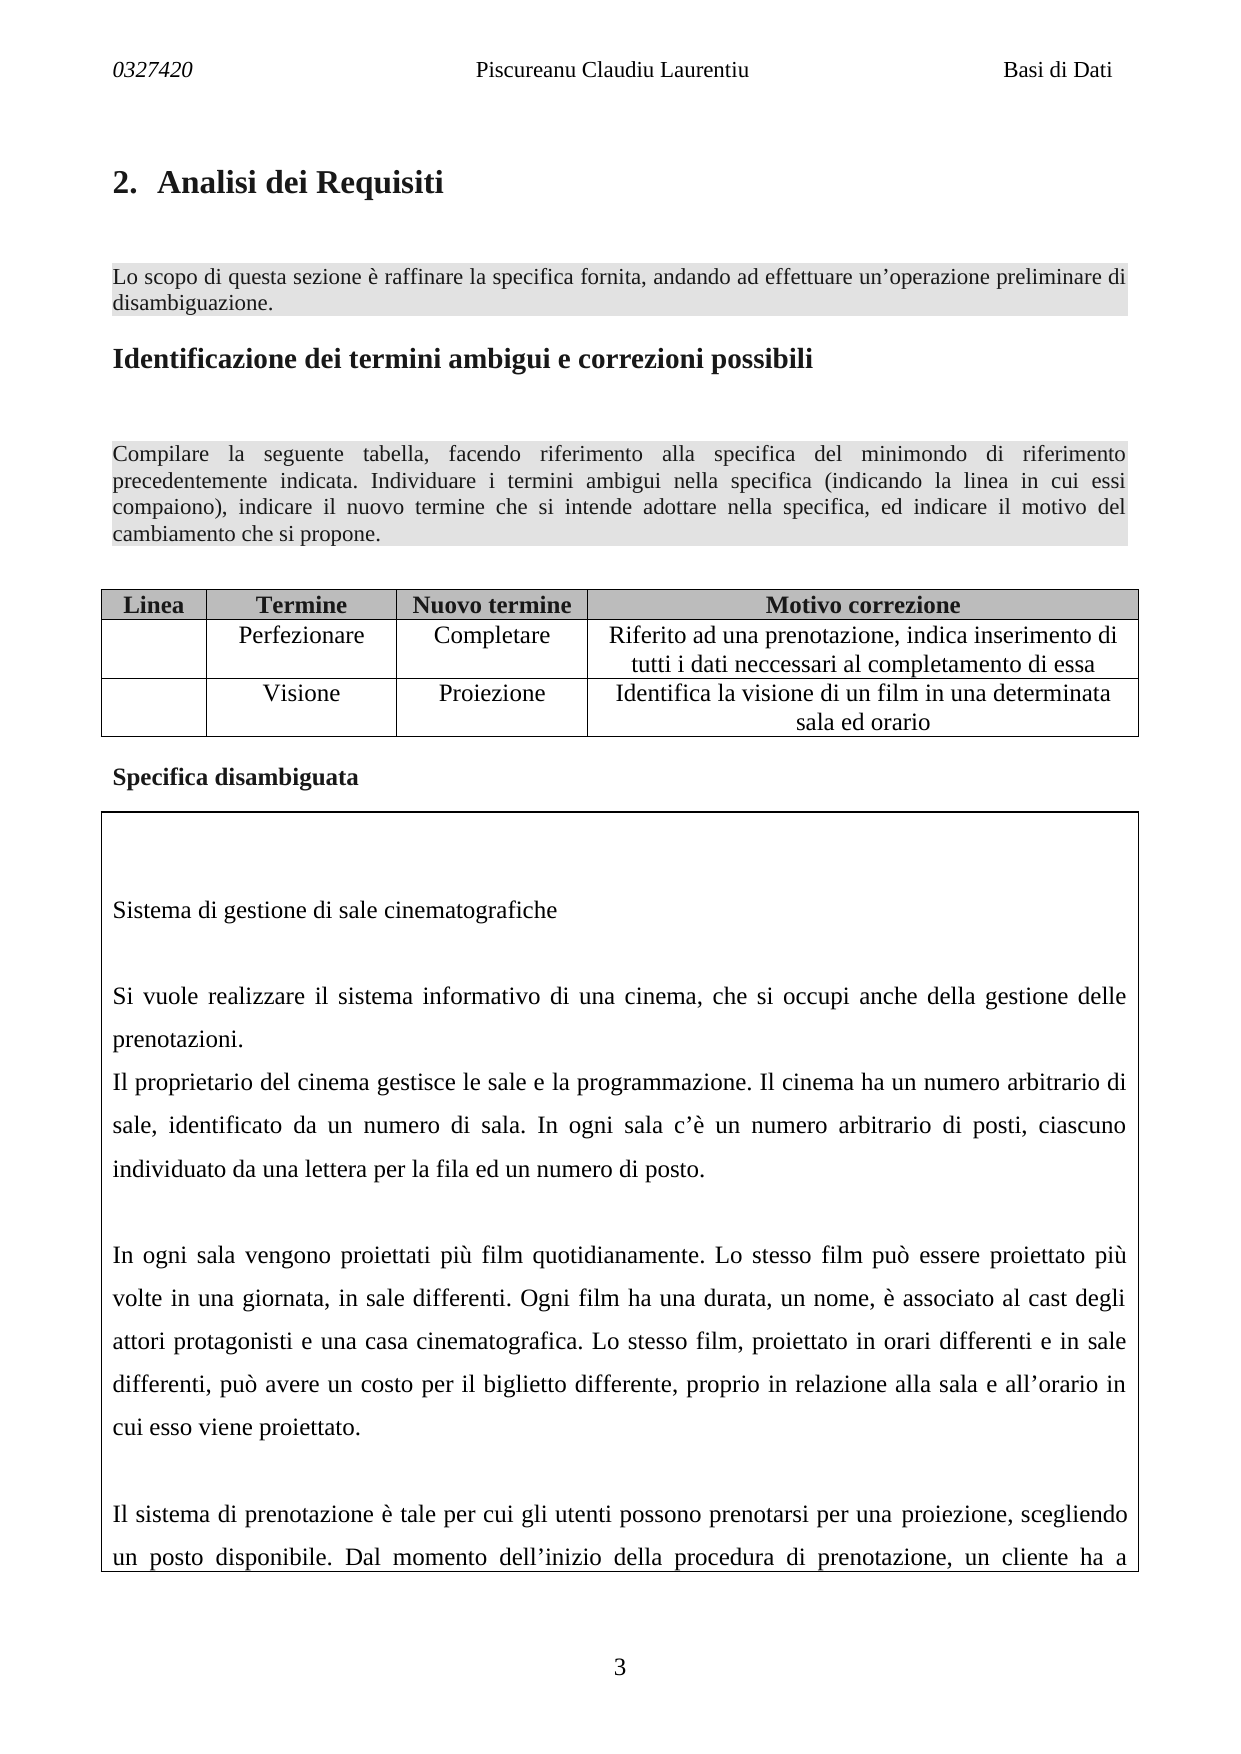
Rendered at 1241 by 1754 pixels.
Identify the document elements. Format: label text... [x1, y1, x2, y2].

table_header Motivo correzione [588, 590, 1138, 619]
table_cell Completare [397, 620, 587, 677]
table_header Nuovo termine [397, 590, 587, 619]
table_cell Perfezionare [207, 620, 396, 677]
subtitle Analisi dei Requisiti [112, 162, 1128, 201]
table_cell [102, 679, 206, 736]
table_header Termine [207, 590, 396, 619]
text Compilare la seguente tabella, facendo riferimento alla specifica del minimondo di riferimento precedentemente indicata. Individuare i termini ambigui nella specifica (indicando la linea in cui essi compaiono), indicare il nuovo termine che si intende adottare nella specifica, ed indicare il motivo del cambiamento che si propone. [112, 441, 1128, 546]
table_header Linea [102, 590, 206, 619]
text Lo scopo di questa sezione è raffinare la specifica fornita, andando ad effettuare un’operazione preliminare di disambiguazione. [112, 263, 1128, 316]
table_cell [102, 620, 206, 677]
table_cell Riferito ad una prenotazione, indica inserimento di tutti i dati neccessari al completamento di essa [588, 620, 1138, 677]
table_cell Proiezione [397, 679, 587, 736]
subtitle Specifica disambiguata [112, 762, 1128, 791]
table_header Sistema di gestione di sale cinematografiche Si vuole realizzare il sistema informativo di una cinema, che si occupi anche della gestione delle prenotazioni. Il proprietario del cinema gestisce le sale e la programmazione. Il cinema ha un numero arbitrario di sale, identificato da un numero di sala. In ogni sala c’è un numero arbitrario di posti, ciascuno individuato da una lettera per la fila ed un numero di posto. In ogni sala vengono proiettati più film quotidianamente. Lo stesso film può essere proiettato più volte in una giornata, in sale differenti. Ogni film ha una durata, un nome, è associato al cast degli attori protagonisti e una casa cinematografica. Lo stesso film, proiettato in orari differenti e in sale differenti, può avere un costo per il biglietto differente, proprio in relazione alla sala e all’orario in cui esso viene proiettato. Il sistema di prenotazione è tale per cui gli utenti possono prenotarsi per una proiezione, scegliendo un posto disponibile. Dal momento dell’inizio della procedura di prenotazione, un cliente ha a [102, 813, 1138, 1571]
table_cell Identifica la visione di un film in una determinata sala ed orario [588, 679, 1138, 736]
subtitle Identificazione dei termini ambigui e correzioni possibili [112, 341, 1128, 374]
table_cell Visione [207, 679, 396, 736]
